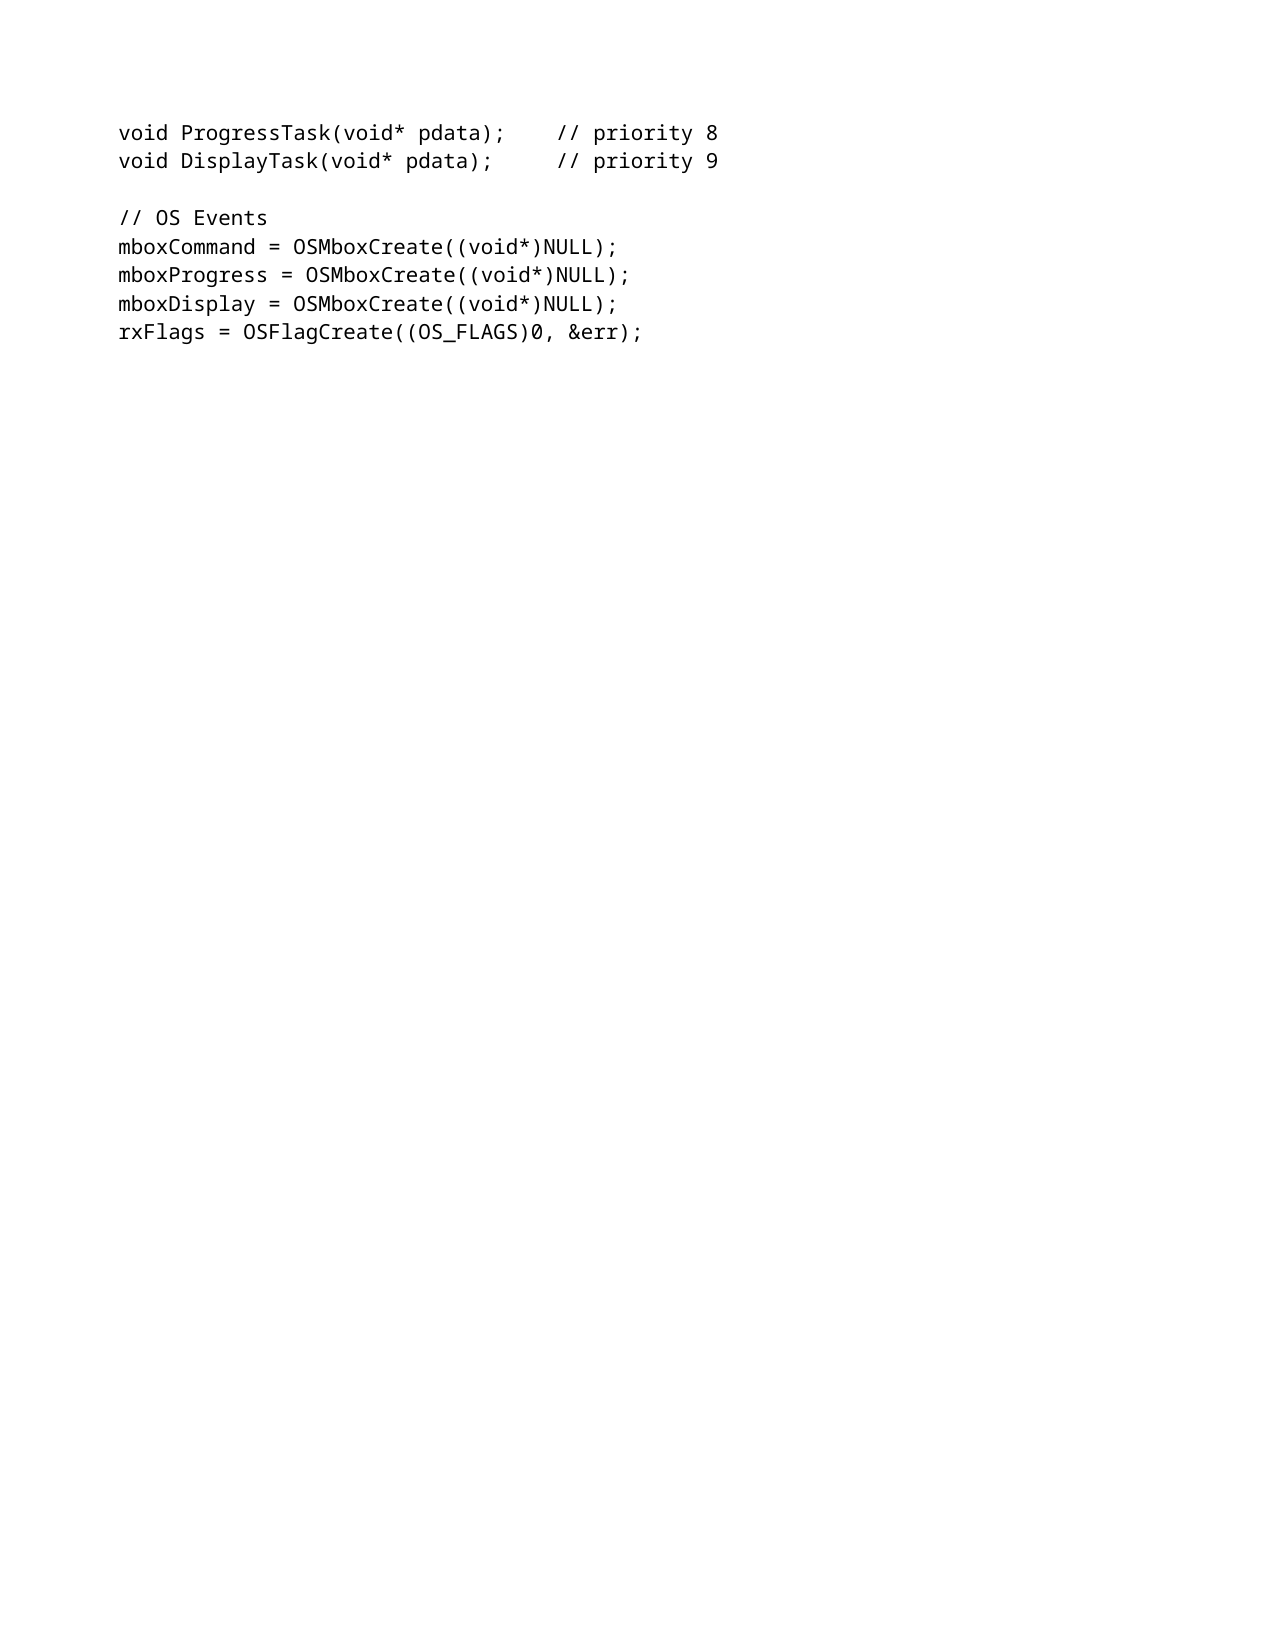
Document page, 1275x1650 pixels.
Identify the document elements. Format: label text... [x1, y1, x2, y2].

text mboxCommand = OSMboxCreate((void*)NULL); [118, 232, 1157, 260]
text mboxProgress = OSMboxCreate((void*)NULL); [118, 260, 1157, 289]
text rxFlags = OSFlagCreate((OS_FLAGS)0, &err); [118, 317, 1157, 346]
text // OS Events [118, 203, 1157, 232]
text void ProgressTask(void* pdata); // priority 8 [118, 118, 1157, 147]
text void DisplayTask(void* pdata); // priority 9 [118, 147, 1157, 175]
text mboxDisplay = OSMboxCreate((void*)NULL); [118, 289, 1157, 317]
